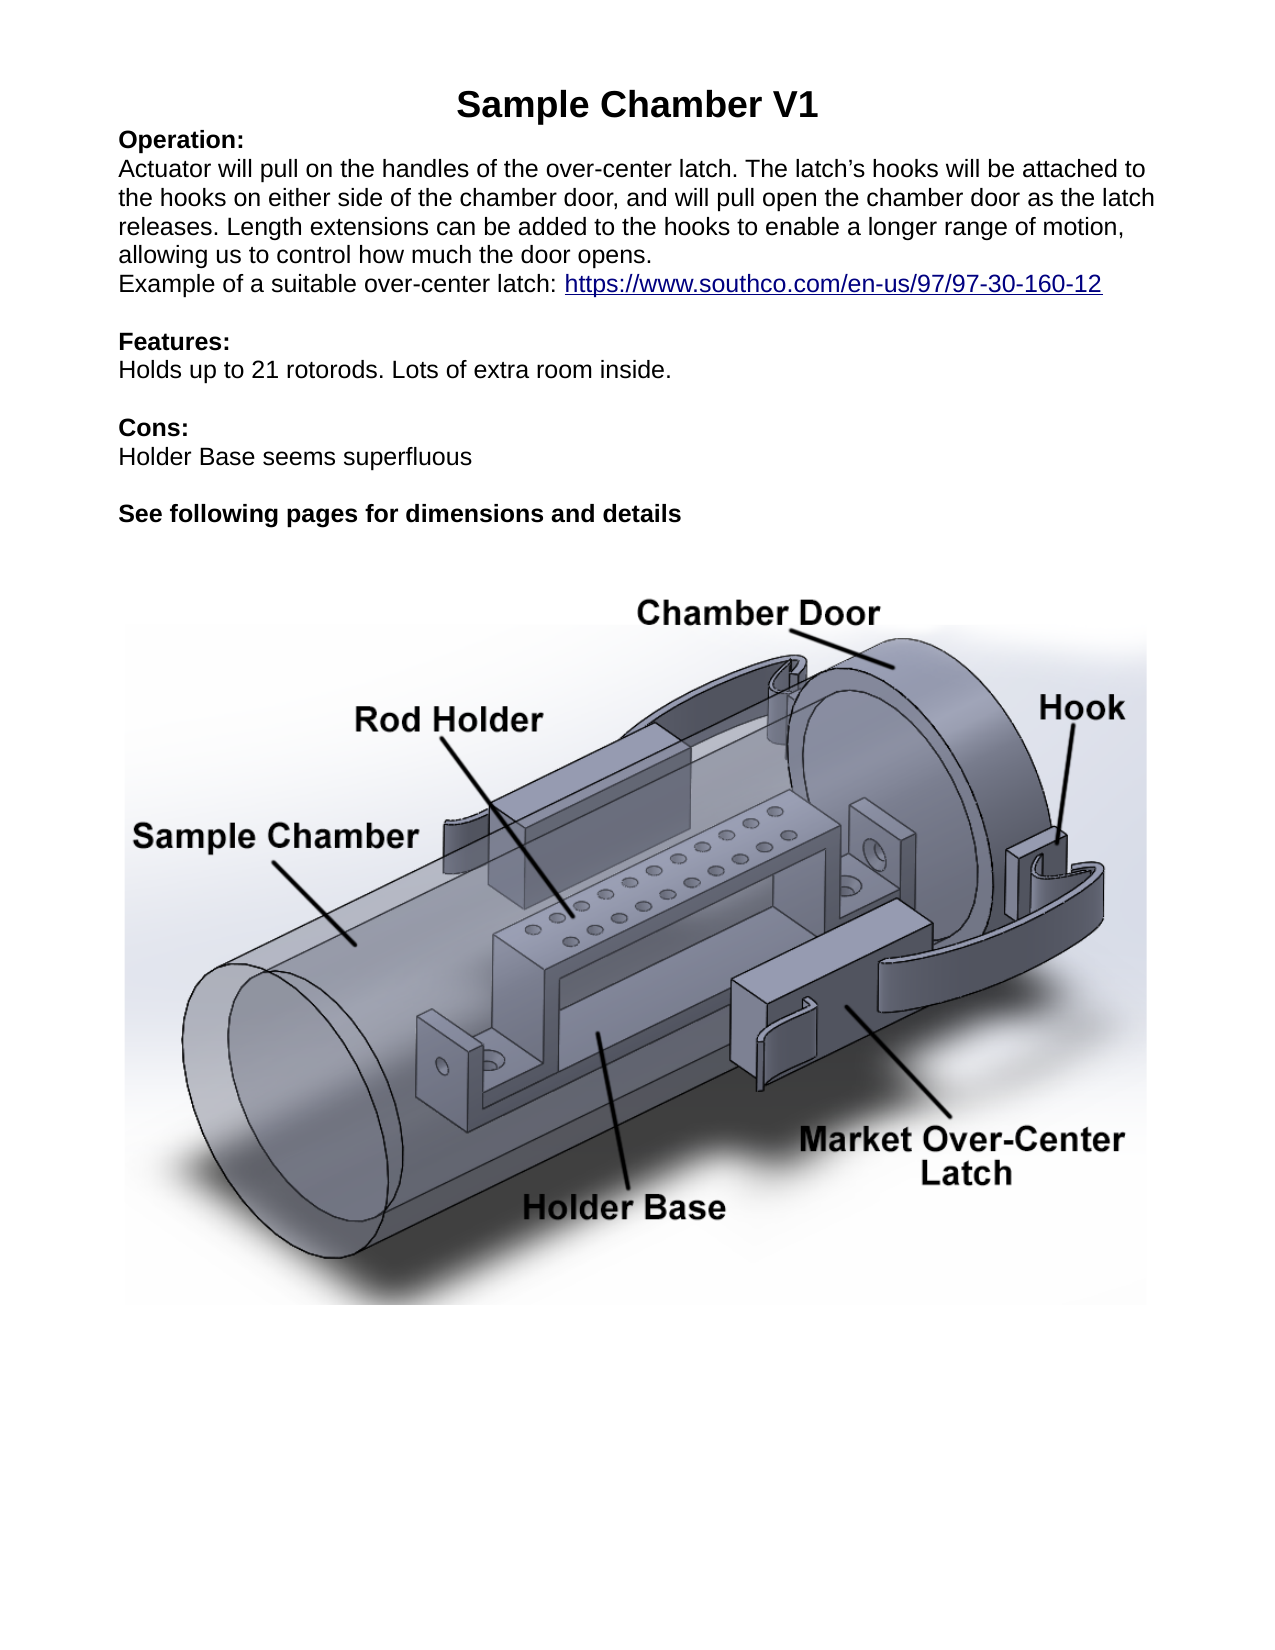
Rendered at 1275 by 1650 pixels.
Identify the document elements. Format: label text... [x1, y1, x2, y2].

text Cons: [118, 413, 1157, 441]
picture [124, 536, 1147, 1305]
text Holder Base seems superfluous [118, 441, 1157, 470]
text Operation: [118, 125, 1157, 154]
text Sample Chamber V1 [118, 82, 1157, 125]
text Holds up to 21 rotorods. Lots of extra room inside. [118, 355, 1157, 384]
text Example of a suitable over-center latch: https://www.southco.com/en-us/97/97-30-160-12 [118, 269, 1157, 298]
text See following pages for dimensions and details [118, 499, 1157, 528]
text Actuator will pull on the handles of the over-center latch. The latch’s hooks will be attached to the hooks on either side of the chamber door, and will pull open the chamber door as the latch releases. Length extensions can be added to the hooks to enable a longer range of motion, allowing us to control how much the door opens. [118, 154, 1157, 269]
text Features: [118, 326, 1157, 355]
